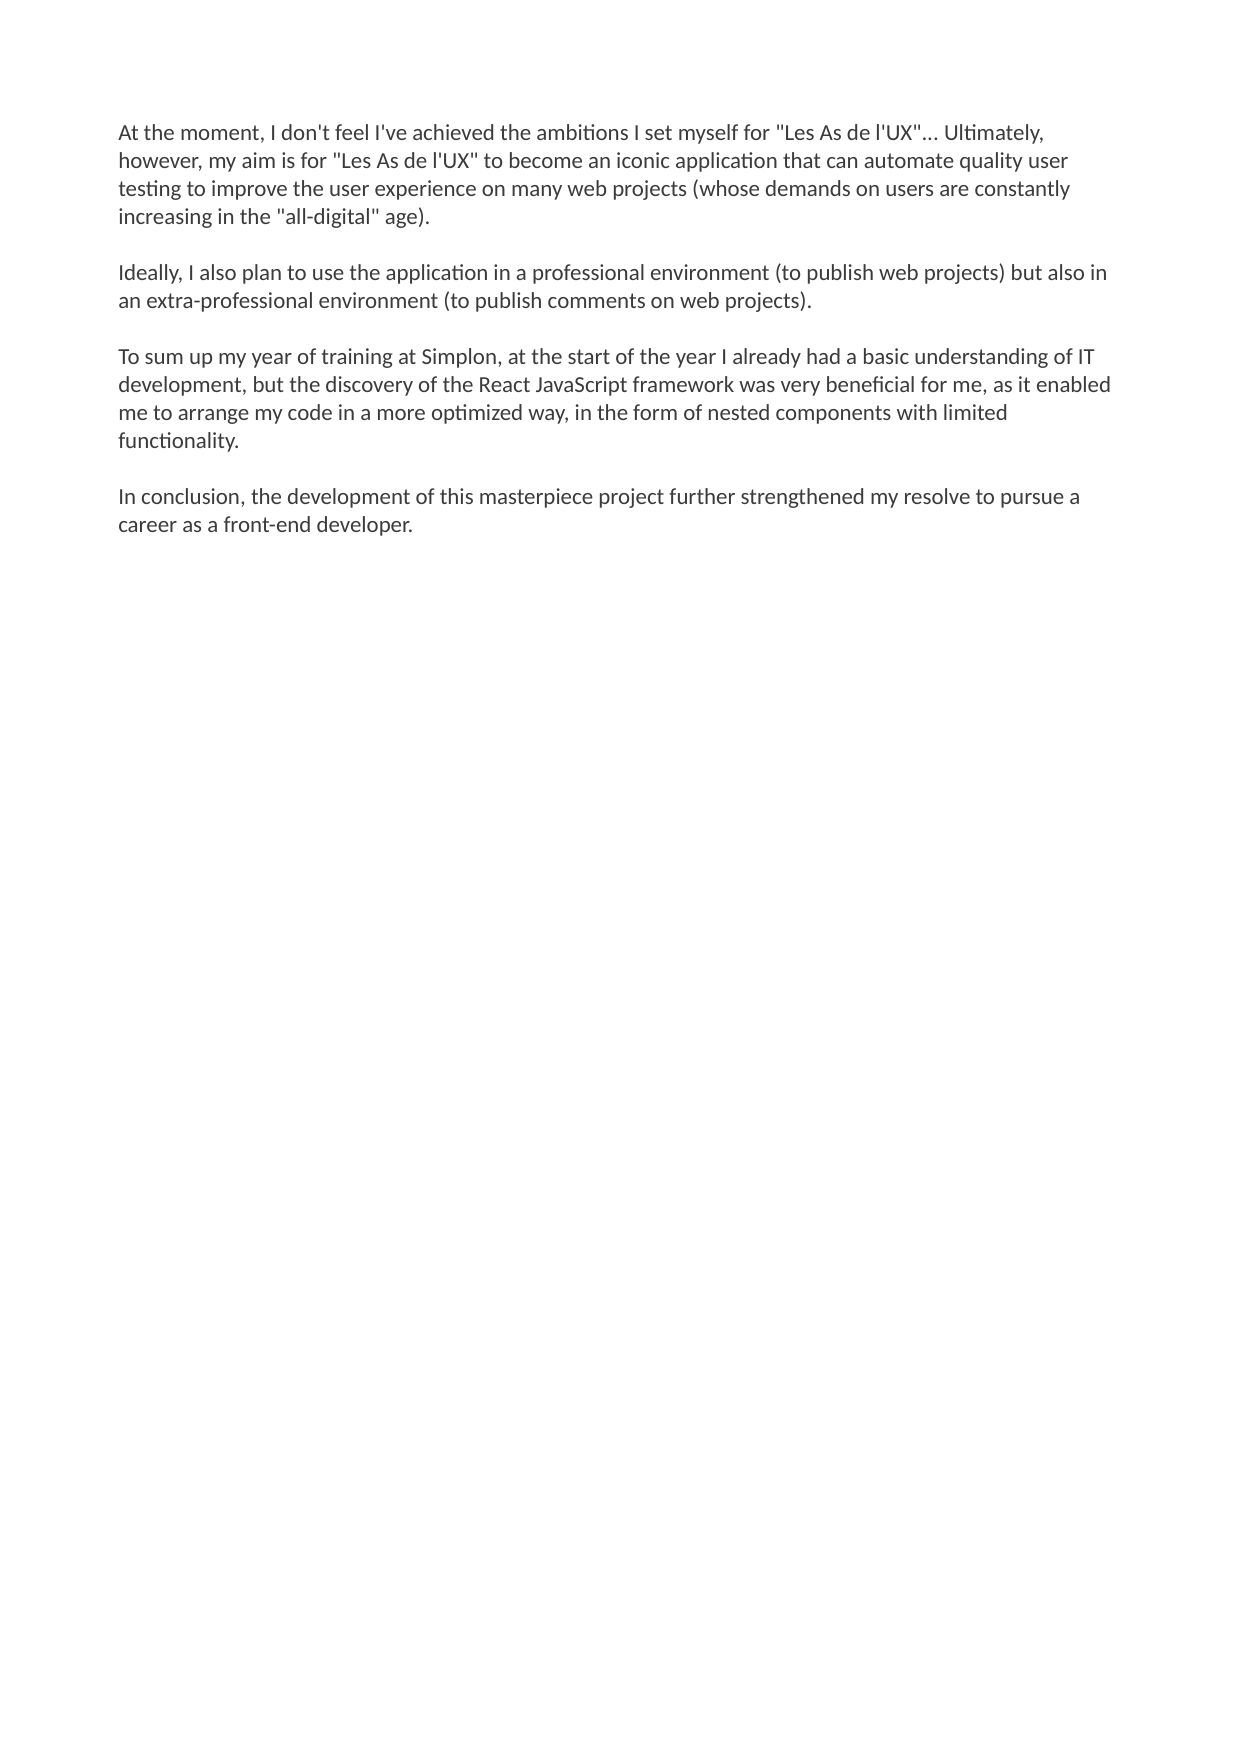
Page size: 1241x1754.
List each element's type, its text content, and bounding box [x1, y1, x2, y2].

text Ideally, I also plan to use the application in a professional environment (to publish web projects) but also in an extra-professional environment (to publish comments on web projects). [118, 258, 1122, 314]
text In conclusion, the development of this masterpiece project further strengthened my resolve to pursue a career as a front-end developer. [118, 482, 1122, 538]
text To sum up my year of training at Simplon, at the start of the year I already had a basic understanding of IT development, but the discovery of the React JavaScript framework was very beneficial for me, as it enabled me to arrange my code in a more optimized way, in the form of nested components with limited functionality. [118, 342, 1122, 454]
text At the moment, I don't feel I've achieved the ambitions I set myself for "Les As de l'UX"... Ultimately, however, my aim is for "Les As de l'UX" to become an iconic application that can automate quality user testing to improve the user experience on many web projects (whose demands on users are constantly increasing in the "all-digital" age). [118, 118, 1122, 230]
